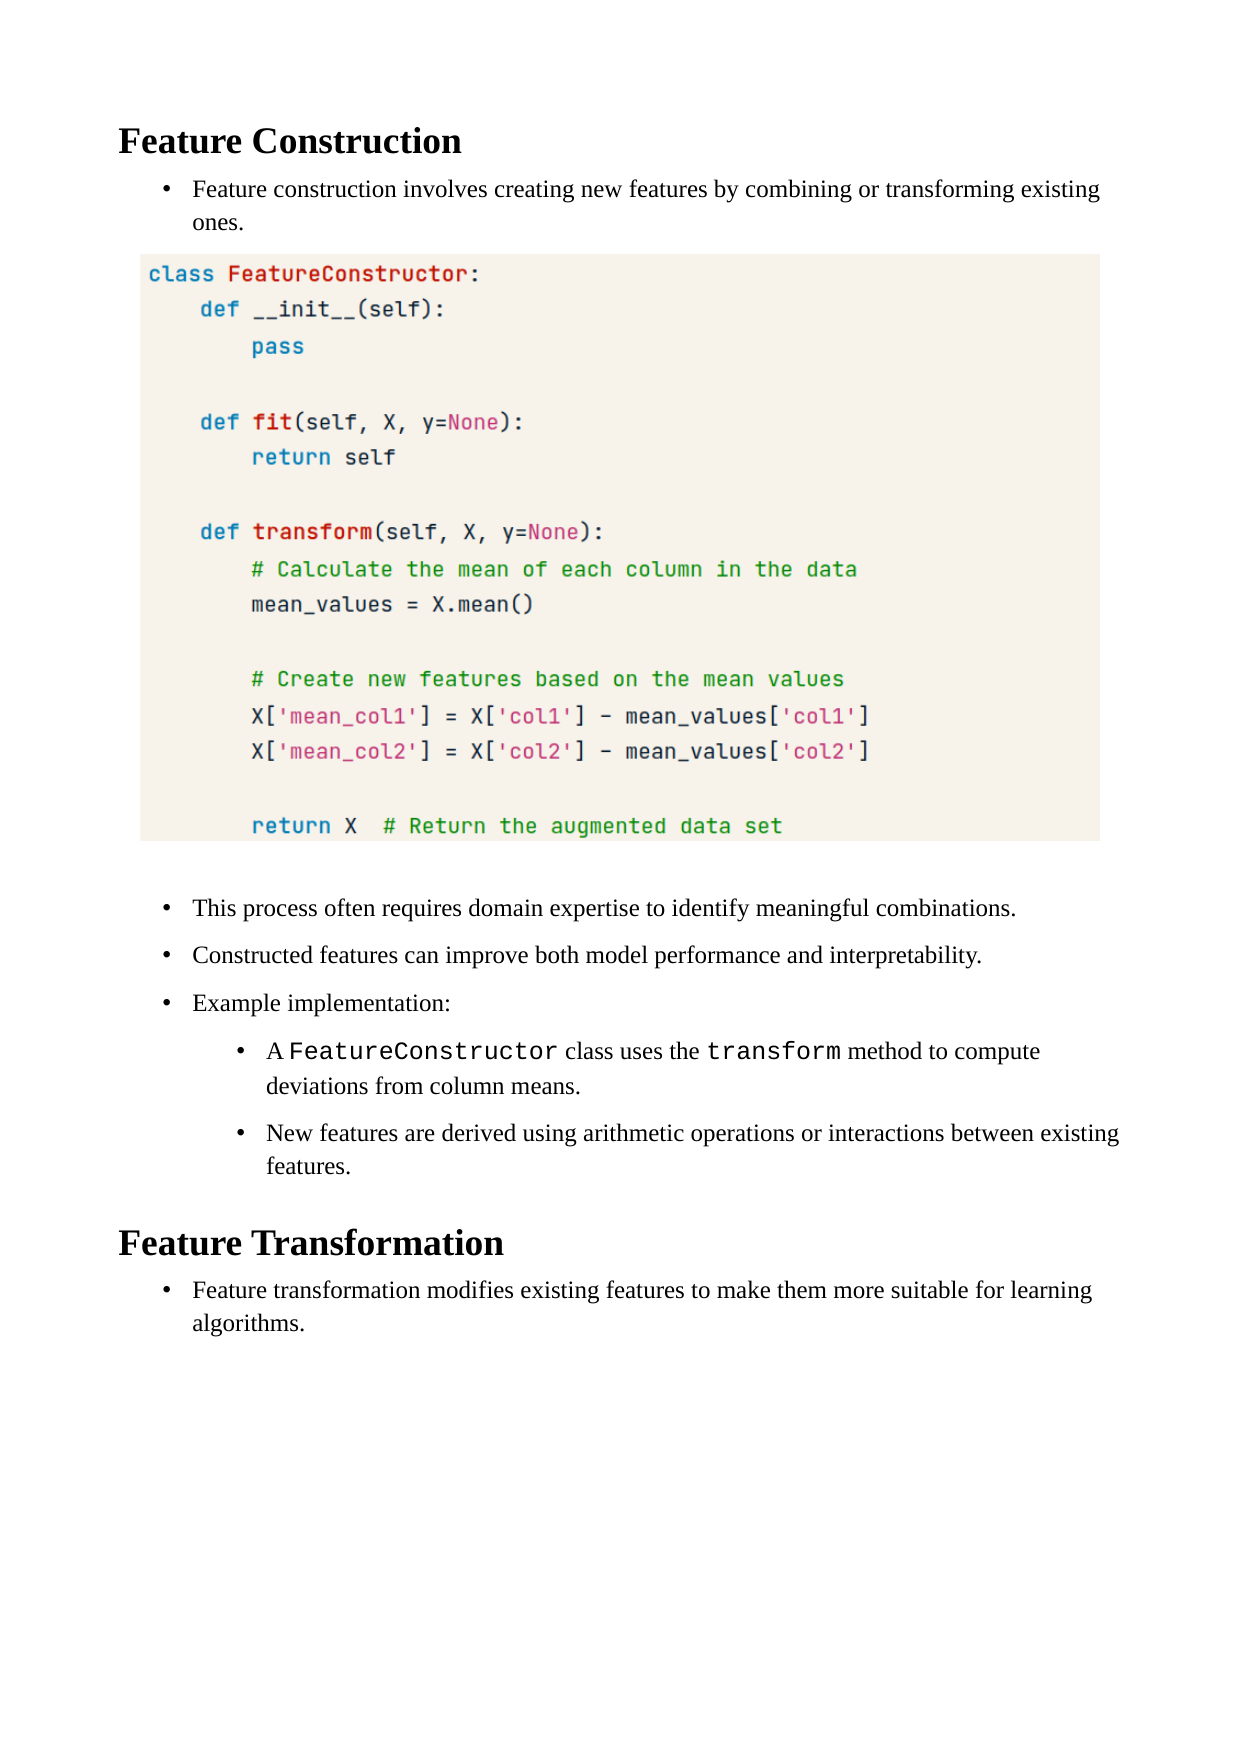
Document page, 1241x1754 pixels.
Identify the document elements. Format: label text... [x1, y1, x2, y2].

list New features are derived using arithmetic operations or interactions between existing features. [236, 1118, 1122, 1180]
list Feature transformation modifies existing features to make them more suitable for learning algorithms. [162, 1276, 1122, 1337]
list This process often requires domain expertise to identify meaningful combinations. [162, 893, 1122, 922]
subtitle Feature Transformation [118, 1220, 1122, 1263]
list Constructed features can improve both model performance and interpretability. [162, 941, 1122, 969]
subtitle Feature Construction [118, 118, 1122, 161]
list A FeatureConstructor class uses the transform method to compute deviations from column means. [236, 1036, 1122, 1099]
list Feature construction involves creating new features by combining or transforming existing ones. [162, 174, 1122, 236]
list Example implementation: [162, 988, 1122, 1017]
picture [140, 254, 1100, 841]
